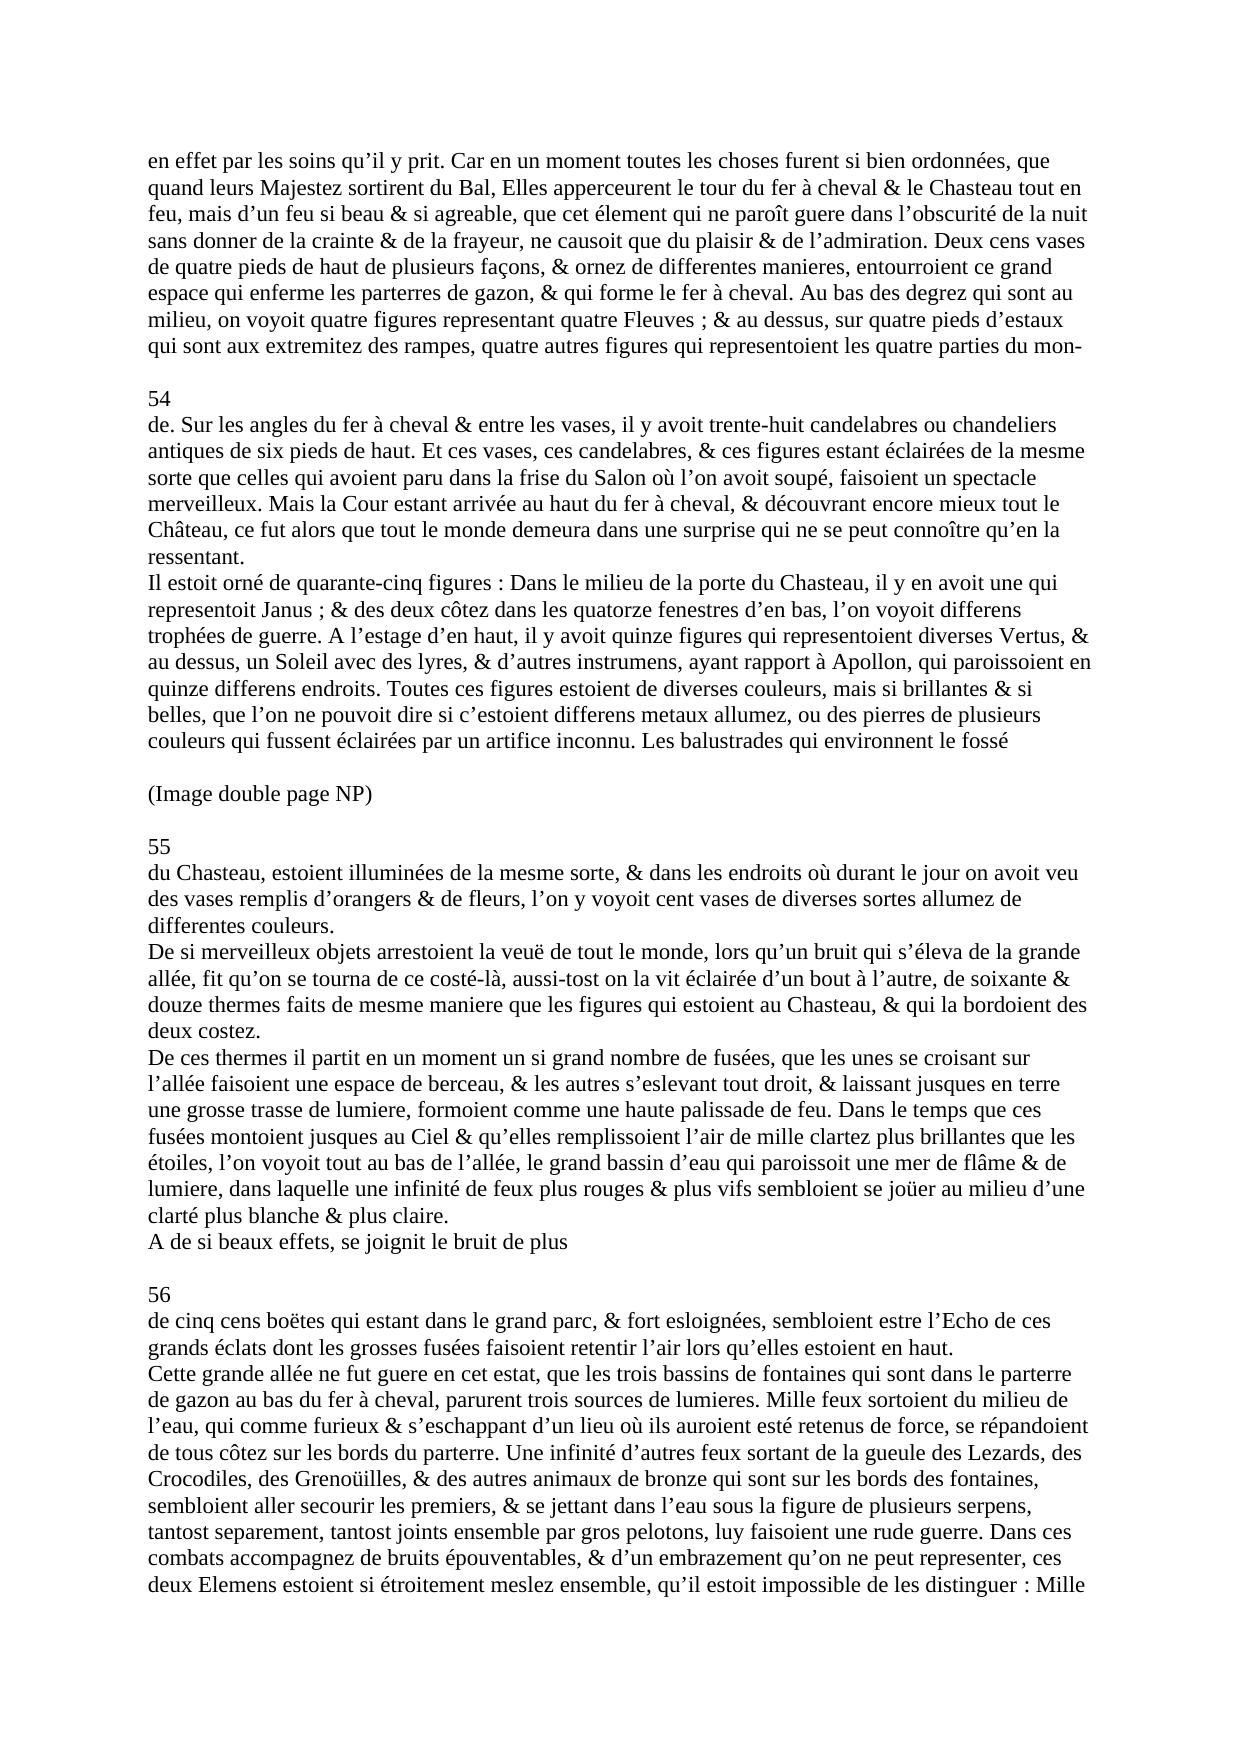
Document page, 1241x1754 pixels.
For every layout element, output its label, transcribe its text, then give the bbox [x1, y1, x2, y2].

text Il estoit orné de quarante-cinq figures : Dans le milieu de la porte du Chasteau, il y en avoit une qui representoit Janus ; & des deux côtez dans les quatorze fenestres d’en bas, l’on voyoit differens trophées de guerre. A l’estage d’en haut, il y avoit quinze figures qui representoient diverses Vertus, & au dessus, un Soleil avec des lyres, & d’autres instrumens, ayant rapport à Apollon, qui paroissoient en quinze differens endroits. Toutes ces figures estoient de diverses couleurs, mais si brillantes & si belles, que l’on ne pouvoit dire si c’estoient differens metaux allumez, ou des pierres de plusieurs couleurs qui fussent éclairées par un artifice inconnu. Les balustrades qui environnent le fossé [148, 569, 1093, 754]
text (Image double page NP) [148, 780, 1093, 806]
text 54 [148, 385, 1093, 411]
text De si merveilleux objets arrestoient la veuë de tout le monde, lors qu’un bruit qui s’éleva de la grande allée, fit qu’on se tourna de ce costé-là, aussi-tost on la vit éclairée d’un bout à l’autre, de soixante & douze thermes faits de mesme maniere que les figures qui estoient au Chasteau, & qui la bordoient des deux costez. [148, 938, 1093, 1044]
text Cette grande allée ne fut guere en cet estat, que les trois bassins de fontaines qui sont dans le parterre de gazon au bas du fer à cheval, parurent trois sources de lumieres. Mille feux sortoient du milieu de l’eau, qui comme furieux & s’eschappant d’un lieu où ils auroient esté retenus de force, se répandoient de tous côtez sur les bords du parterre. Une infinité d’autres feux sortant de la gueule des Lezards, des Crocodiles, des Grenoüilles, & des autres animaux de bronze qui sont sur les bords des fontaines, sembloient aller secourir les premiers, & se jettant dans l’eau sous la figure de plusieurs serpens, tantost separement, tantost joints ensemble par gros pelotons, luy faisoient une rude guerre. Dans ces combats accompagnez de bruits épouventables, & d’un embrazement qu’on ne peut representer, ces deux Elemens estoient si étroitement meslez ensemble, qu’il estoit impossible de les distinguer : Mille [148, 1360, 1093, 1597]
text 56 [148, 1281, 1093, 1307]
text du Chasteau, estoient illuminées de la mesme sorte, & dans les endroits où durant le jour on avoit veu des vases remplis d’orangers & de fleurs, l’on y voyoit cent vases de diverses sortes allumez de differentes couleurs. [148, 859, 1093, 938]
text A de si beaux effets, se joignit le bruit de plus [148, 1228, 1093, 1254]
text De ces thermes il partit en un moment un si grand nombre de fusées, que les unes se croisant sur l’allée faisoient une espace de berceau, & les autres s’eslevant tout droit, & laissant jusques en terre une grosse trasse de lumiere, formoient comme une haute palissade de feu. Dans le temps que ces fusées montoient jusques au Ciel & qu’elles remplissoient l’air de mille clartez plus brillantes que les étoiles, l’on voyoit tout au bas de l’allée, le grand bassin d’eau qui paroissoit une mer de flâme & de lumiere, dans laquelle une infinité de feux plus rouges & plus vifs sembloient se joüer au milieu d’une clarté plus blanche & plus claire. [148, 1044, 1093, 1228]
text de cinq cens boëtes qui estant dans le grand parc, & fort esloignées, sembloient estre l’Echo de ces grands éclats dont les grosses fusées faisoient retentir l’air lors qu’elles estoient en haut. [148, 1307, 1093, 1360]
text en effet par les soins qu’il y prit. Car en un moment toutes les choses furent si bien ordonnées, que quand leurs Majestez sortirent du Bal, Elles apperceurent le tour du fer à cheval & le Chasteau tout en feu, mais d’un feu si beau & si agreable, que cet élement qui ne paroît guere dans l’obscurité de la nuit sans donner de la crainte & de la frayeur, ne causoit que du plaisir & de l’admiration. Deux cens vases de quatre pieds de haut de plusieurs façons, & ornez de differentes manieres, entourroient ce grand espace qui enferme les parterres de gazon, & qui forme le fer à cheval. Au bas des degrez qui sont au milieu, on voyoit quatre figures representant quatre Fleuves ; & au dessus, sur quatre pieds d’estaux qui sont aux extremitez des rampes, quatre autres figures qui representoient les quatre parties du mon- [148, 148, 1093, 358]
text 55 [148, 833, 1093, 859]
text de. Sur les angles du fer à cheval & entre les vases, il y avoit trente-huit candelabres ou chandeliers antiques de six pieds de haut. Et ces vases, ces candelabres, & ces figures estant éclairées de la mesme sorte que celles qui avoient paru dans la frise du Salon où l’on avoit soupé, faisoient un spectacle merveilleux. Mais la Cour estant arrivée au haut du fer à cheval, & découvrant encore mieux tout le Château, ce fut alors que tout le monde demeura dans une surprise qui ne se peut connoître qu’en la ressentant. [148, 411, 1093, 569]
